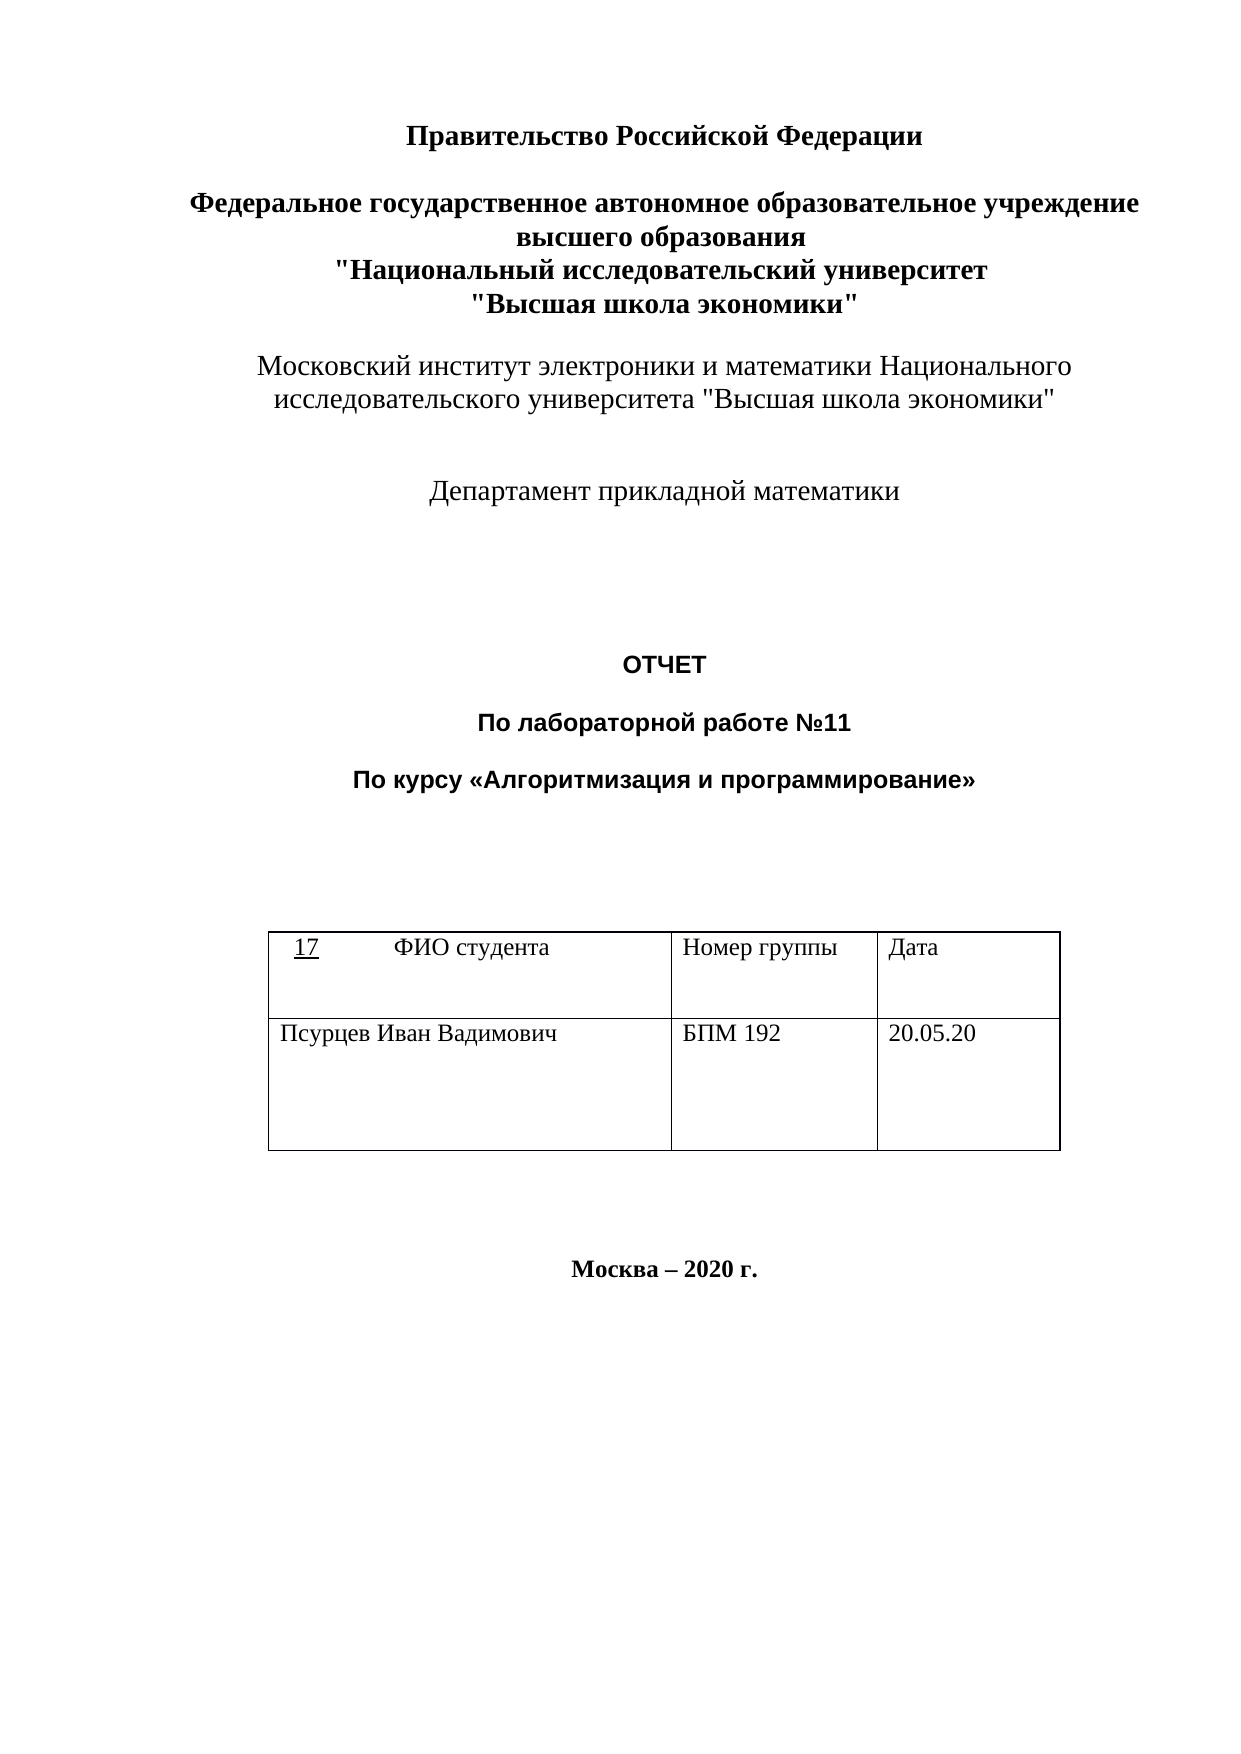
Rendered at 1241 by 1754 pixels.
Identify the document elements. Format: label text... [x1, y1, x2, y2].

table_cell [878, 1120, 1059, 1150]
table_header Номер группы [672, 933, 877, 1017]
text Департамент прикладной математики [177, 473, 1152, 506]
table_header [269, 933, 671, 1017]
text Московский институт электроники и математики Национального [177, 348, 1152, 382]
table_cell Псурцев Иван Вадимович [269, 1019, 671, 1150]
table_header ФИО студента [383, 933, 657, 978]
text Правительство Российской Федерации [177, 118, 1152, 152]
text По курсу «Алгоритмизация и программирование» [177, 765, 1152, 794]
table_header 17 [283, 933, 382, 978]
text По лабораторной работе №11 [177, 707, 1152, 736]
table_cell 20.05.20 [878, 1019, 1059, 1061]
text исследовательского университета "Высшая школа экономики" [177, 382, 1152, 415]
table_cell [878, 1061, 1059, 1090]
text Москва – 2020 г. [177, 1254, 1152, 1282]
text Федеральное государственное автономное образовательное учреждение высшего образования "Национальный исследовательский университет "Высшая школа экономики" [177, 185, 1152, 319]
table_cell [878, 1090, 1059, 1120]
table_header Дата [878, 933, 1059, 1017]
text ОТЧЕТ [177, 650, 1152, 679]
table_cell БПМ 192 [672, 1019, 877, 1150]
